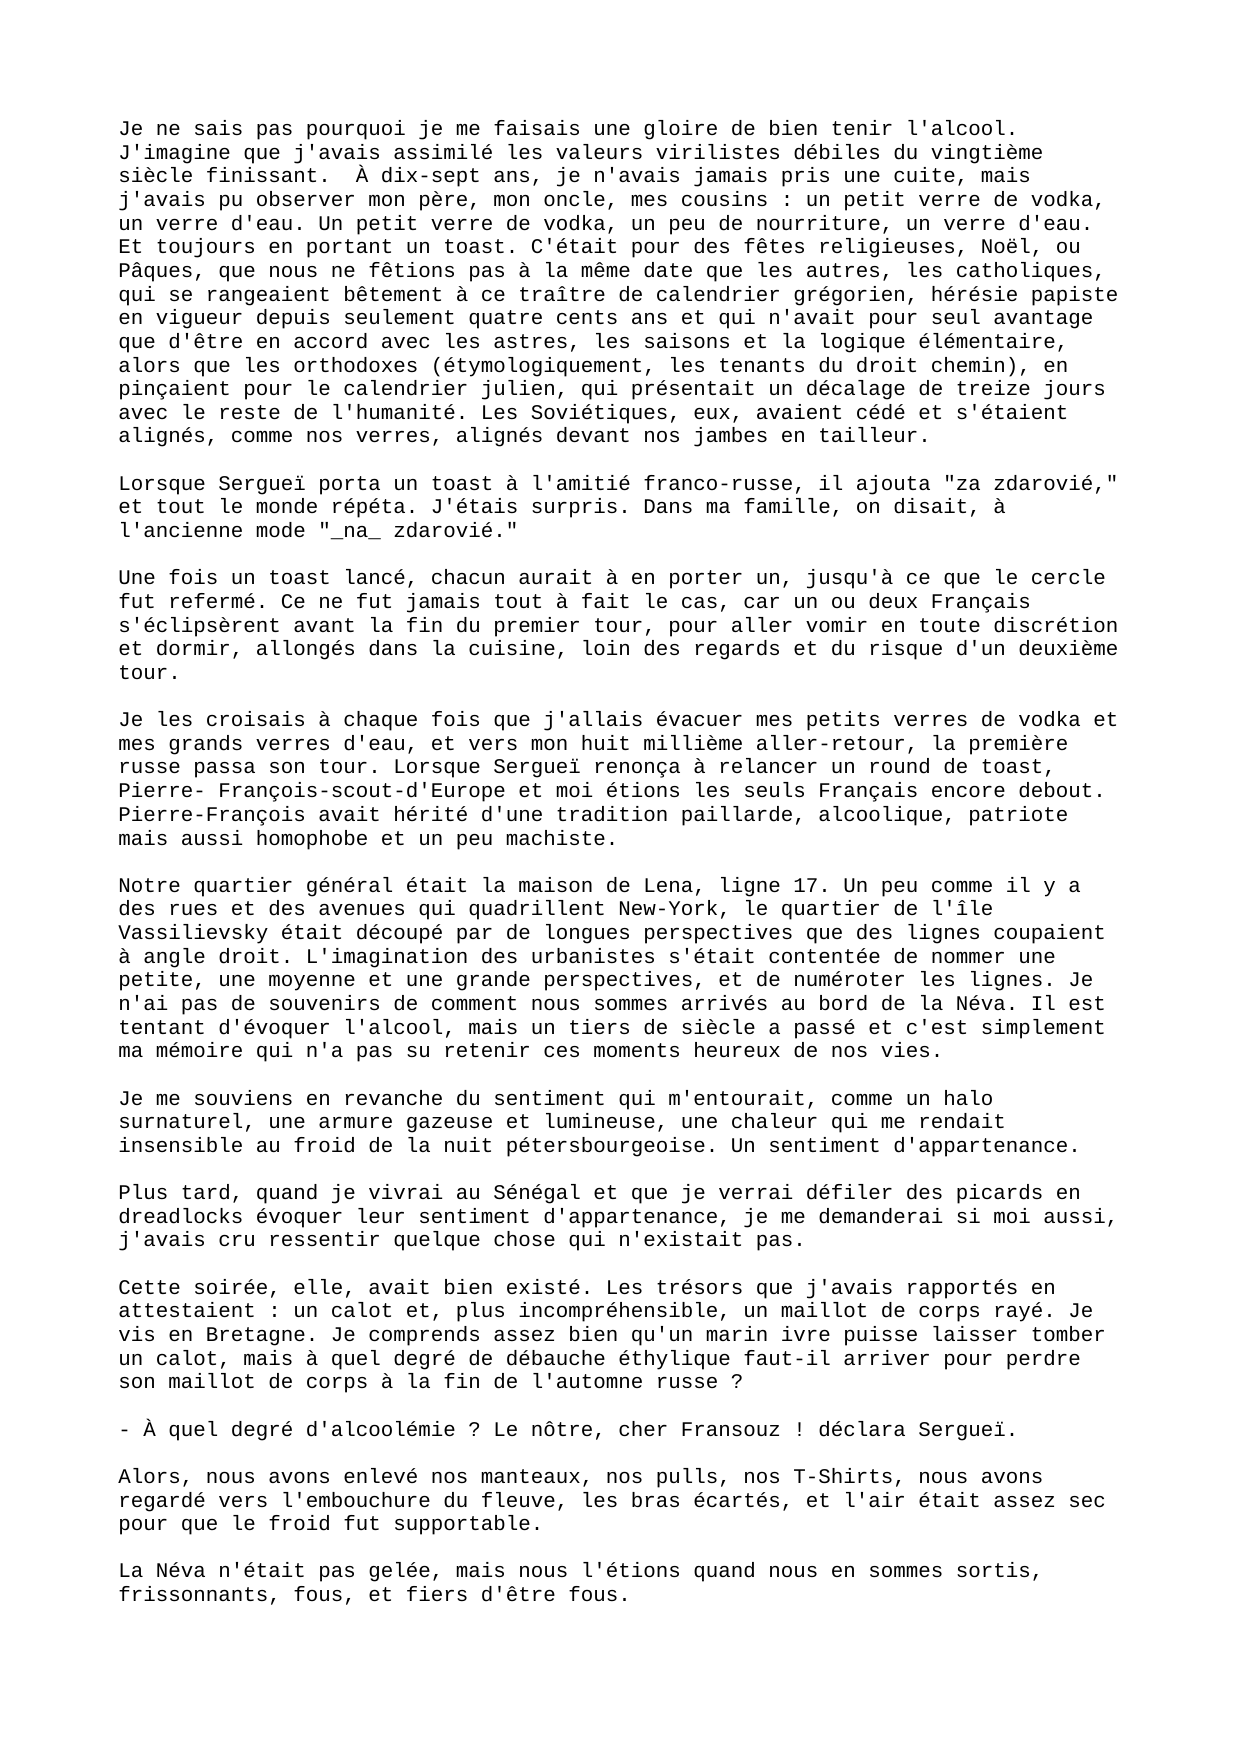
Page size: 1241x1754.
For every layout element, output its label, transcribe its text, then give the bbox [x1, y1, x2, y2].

text Plus tard, quand je vivrai au Sénégal et que je verrai défiler des picards en dreadlocks évoquer leur sentiment d'appartenance, je me demanderai si moi aussi, j'avais cru ressentir quelque chose qui n'existait pas. [118, 1182, 1122, 1253]
text La Néva n'était pas gelée, mais nous l'étions quand nous en sommes sortis, frissonnants, fous, et fiers d'être fous. [118, 1561, 1122, 1608]
text - À quel degré d'alcoolémie ? Le nôtre, cher Fransouz ! déclara Sergueï. [118, 1419, 1122, 1442]
text Notre quartier général était la maison de Lena, ligne 17. Un peu comme il y a des rues et des avenues qui quadrillent New-York, le quartier de l'île Vassilievsky était découpé par de longues perspectives que des lignes coupaient à angle droit. L'imagination des urbanistes s'était contentée de nommer une petite, une moyenne et une grande perspectives, et de numéroter les lignes. Je n'ai pas de souvenirs de comment nous sommes arrivés au bord de la Néva. Il est tentant d'évoquer l'alcool, mais un tiers de siècle a passé et c'est simplement ma mémoire qui n'a pas su retenir ces moments heureux de nos vies. [118, 875, 1122, 1064]
text Lorsque Sergueï porta un toast à l'amitié franco-russe, il ajouta "za zdarovié," et tout le monde répéta. J'étais surpris. Dans ma famille, on disait, à l'ancienne mode "_na_ zdarovié." [118, 473, 1122, 544]
text Je ne sais pas pourquoi je me faisais une gloire de bien tenir l'alcool. J'imagine que j'avais assimilé les valeurs virilistes débiles du vingtième siècle finissant. À dix-sept ans, je n'avais jamais pris une cuite, mais j'avais pu observer mon père, mon oncle, mes cousins : un petit verre de vodka, un verre d'eau. Un petit verre de vodka, un peu de nourriture, un verre d'eau. Et toujours en portant un toast. C'était pour des fêtes religieuses, Noël, ou Pâques, que nous ne fêtions pas à la même date que les autres, les catholiques, qui se rangeaient bêtement à ce traître de calendrier grégorien, hérésie papiste en vigueur depuis seulement quatre cents ans et qui n'avait pour seul avantage que d'être en accord avec les astres, les saisons et la logique élémentaire, alors que les orthodoxes (étymologiquement, les tenants du droit chemin), en pinçaient pour le calendrier julien, qui présentait un décalage de treize jours avec le reste de l'humanité. Les Soviétiques, eux, avaient cédé et s'étaient alignés, comme nos verres, alignés devant nos jambes en tailleur. [118, 118, 1122, 449]
text Je les croisais à chaque fois que j'allais évacuer mes petits verres de vodka et mes grands verres d'eau, et vers mon huit millième aller-retour, la première russe passa son tour. Lorsque Sergueï renonça à relancer un round de toast, Pierre- François-scout-d'Europe et moi étions les seuls Français encore debout. Pierre-François avait hérité d'une tradition paillarde, alcoolique, patriote mais aussi homophobe et un peu machiste. [118, 709, 1122, 851]
text Cette soirée, elle, avait bien existé. Les trésors que j'avais rapportés en attestaient : un calot et, plus incompréhensible, un maillot de corps rayé. Je vis en Bretagne. Je comprends assez bien qu'un marin ivre puisse laisser tomber un calot, mais à quel degré de débauche éthylique faut-il arriver pour perdre son maillot de corps à la fin de l'automne russe ? [118, 1277, 1122, 1395]
text Je me souviens en revanche du sentiment qui m'entourait, comme un halo surnaturel, une armure gazeuse et lumineuse, une chaleur qui me rendait insensible au froid de la nuit pétersbourgeoise. Un sentiment d'appartenance. [118, 1088, 1122, 1158]
text Une fois un toast lancé, chacun aurait à en porter un, jusqu'à ce que le cercle fut refermé. Ce ne fut jamais tout à fait le cas, car un ou deux Français s'éclipsèrent avant la fin du premier tour, pour aller vomir en toute discrétion et dormir, allongés dans la cuisine, loin des regards et du risque d'un deuxième tour. [118, 567, 1122, 686]
text Alors, nous avons enlevé nos manteaux, nos pulls, nos T-Shirts, nous avons regardé vers l'embouchure du fleuve, les bras écartés, et l'air était assez sec pour que le froid fut supportable. [118, 1466, 1122, 1537]
